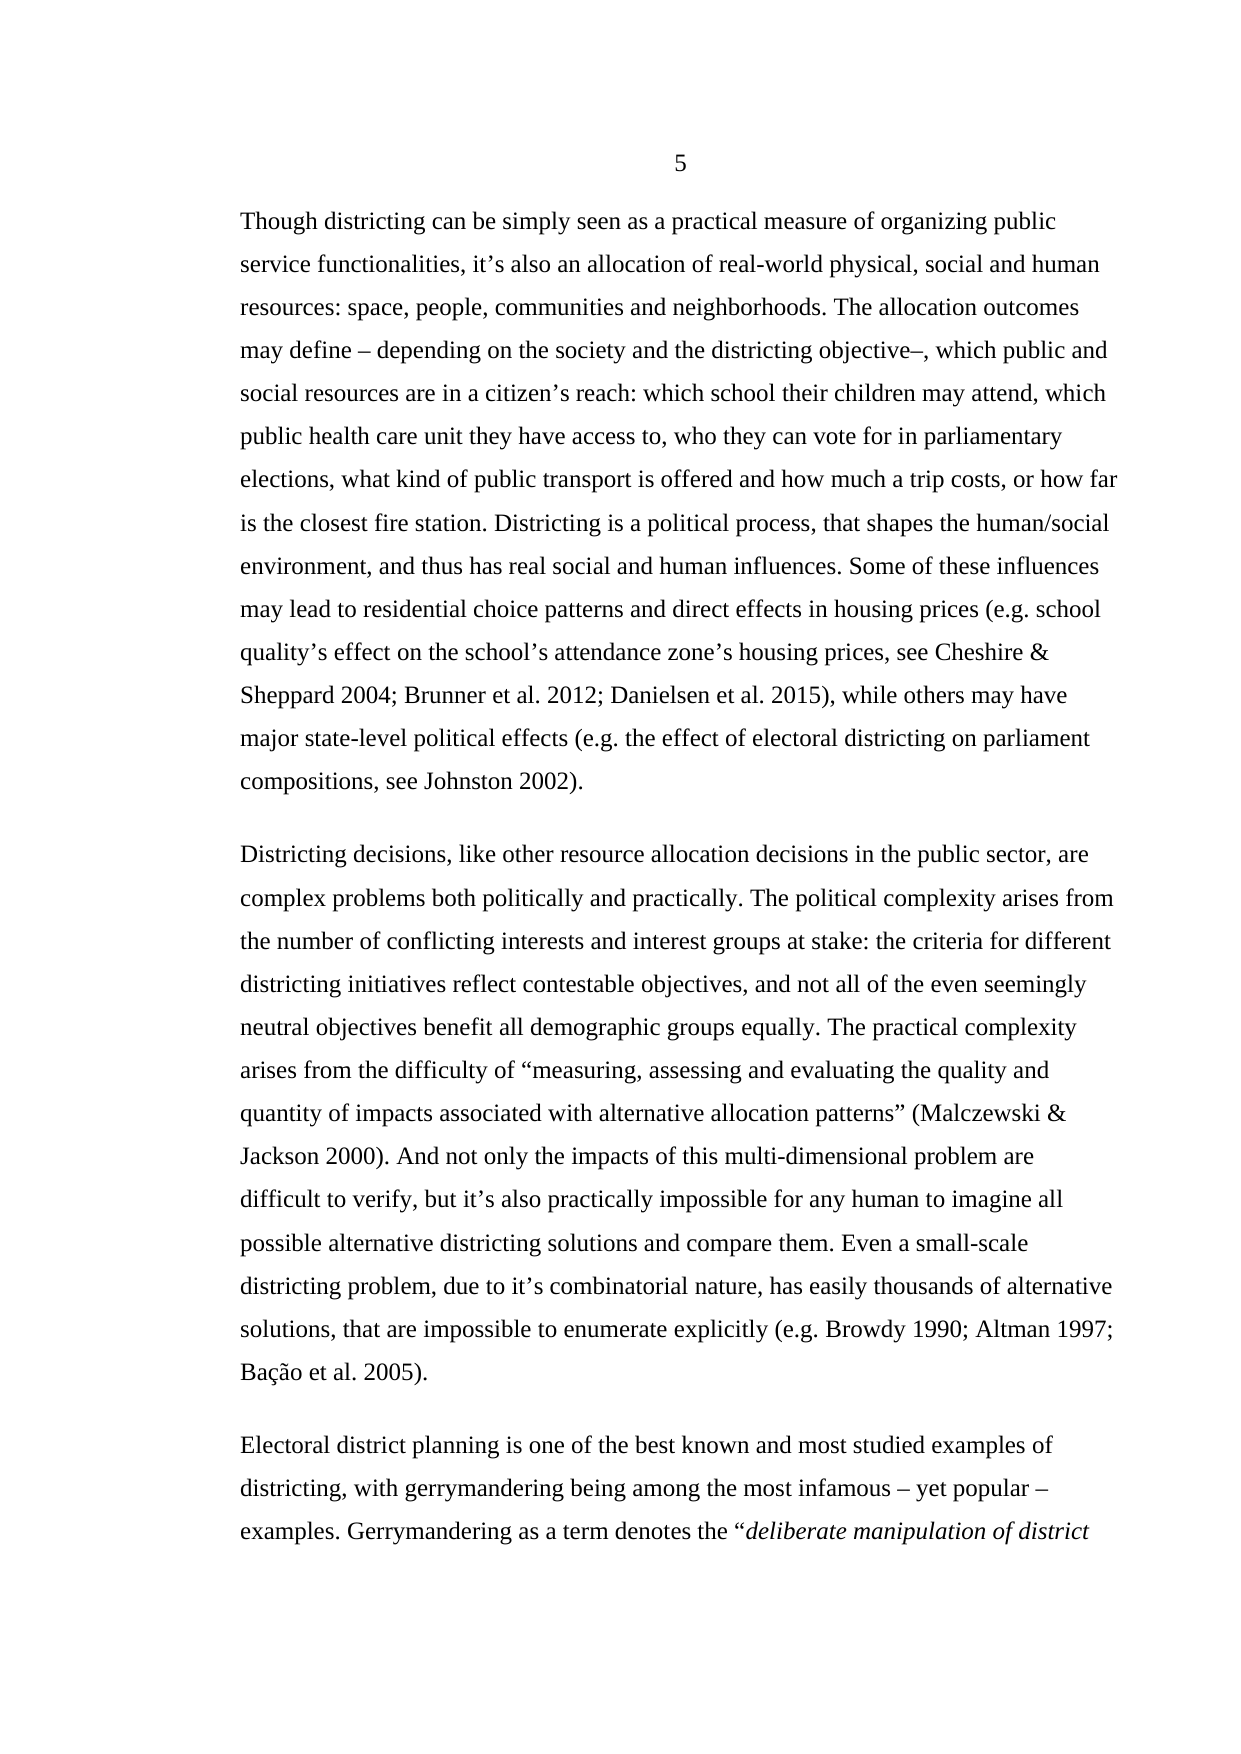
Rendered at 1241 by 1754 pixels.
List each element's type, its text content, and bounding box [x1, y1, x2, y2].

text Electoral district planning is one of the best known and most studied examples of districting, with gerrymandering being among the most infamous – yet popular – examples. Gerrymandering as a term denotes the “deliberate manipulation of district [240, 1430, 1121, 1545]
text Districting decisions, like other resource allocation decisions in the public sector, are complex problems both politically and practically. The political complexity arises from the number of conflicting interests and interest groups at stake: the criteria for different districting initiatives reflect contestable objectives, and not all of the even seemingly neutral objectives benefit all demographic groups equally. The practical complexity arises from the difficulty of “measuring, assessing and evaluating the quality and quantity of impacts associated with alternative allocation patterns” (Malczewski & Jackson 2000). And not only the impacts of this multi-dimensional problem are difficult to verify, but it’s also practically impossible for any human to imagine all possible alternative districting solutions and compare them. Even a small-scale districting problem, due to it’s combinatorial nature, has easily thousands of alternative solutions, that are impossible to enumerate explicitly (e.g. Browdy 1990; Altman 1997; Bação et al. 2005). [240, 839, 1121, 1386]
text Though districting can be simply seen as a practical measure of organizing public service functionalities, it’s also an allocation of real-world physical, social and human resources: space, people, communities and neighborhoods. The allocation outcomes may define – depending on the society and the districting objective–, which public and social resources are in a citizen’s reach: which school their children may attend, which public health care unit they have access to, who they can vote for in parliamentary elections, what kind of public transport is offered and how much a trip costs, or how far is the closest fire station. Districting is a political process, that shapes the human/social environment, and thus has real social and human influences. Some of these influences may lead to residential choice patterns and direct effects in housing prices (e.g. school quality’s effect on the school’s attendance zone’s housing prices, see Cheshire & Sheppard 2004; Brunner et al. 2012; Danielsen et al. 2015), while others may have major state-level political effects (e.g. the effect of electoral districting on parliament compositions, see Johnston 2002). [240, 206, 1121, 795]
